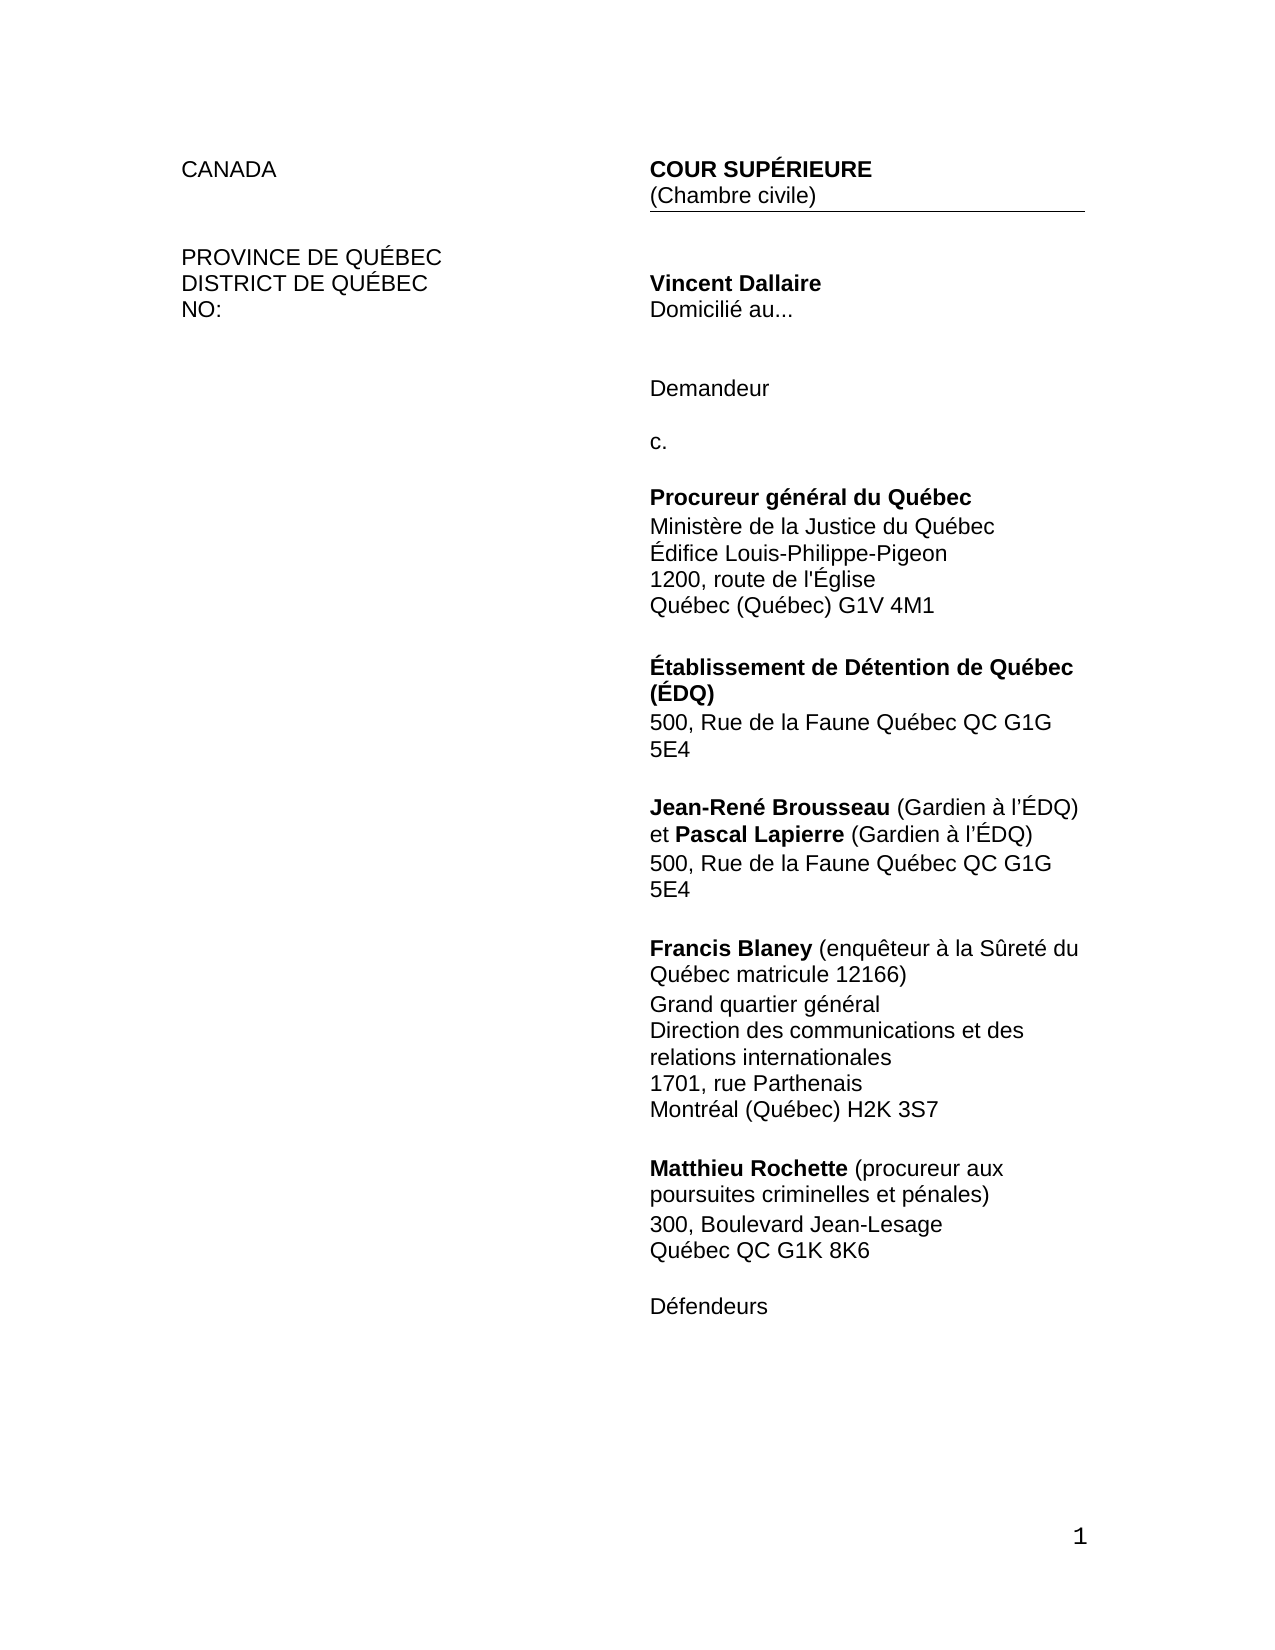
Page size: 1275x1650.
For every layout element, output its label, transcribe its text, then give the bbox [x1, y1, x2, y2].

table_cell [638, 1266, 1097, 1293]
table_cell [638, 402, 1097, 428]
table_cell Demandeur [638, 375, 1097, 402]
table_cell [169, 481, 637, 1266]
table_cell [169, 1293, 637, 1319]
table_header COUR SUPÉRIEURE (Chambre civile) [638, 150, 1097, 217]
table_cell Défendeurs [638, 1293, 1097, 1319]
table_cell [169, 217, 637, 244]
table_cell [638, 244, 1097, 270]
table_cell [169, 1266, 637, 1293]
table_cell [169, 1319, 637, 1346]
table_header CANADA [169, 150, 637, 217]
table_cell c. [638, 428, 1097, 481]
table_cell [638, 349, 1097, 375]
table_cell [169, 402, 637, 428]
table_cell [169, 428, 637, 481]
table_cell Vincent Dallaire Domicilié au... [638, 270, 1097, 349]
table_cell [638, 1319, 1097, 1346]
table_cell PROVINCE DE QUÉBEC [169, 244, 637, 270]
table_cell [638, 217, 1097, 244]
table_cell Procureur général du Québec Ministère de la Justice du Québec Édifice Louis-Philippe-Pigeon 1200, route de l'Église Québec (Québec) G1V 4M1 Établissement de Détention de Québec (ÉDQ) 500, Rue de la Faune Québec QC G1G 5E4 Jean-René Brousseau (Gardien à l’ÉDQ) et Pascal Lapierre (Gardien à l’ÉDQ) 500, Rue de la Faune Québec QC G1G 5E4 Francis Blaney (enquêteur à la Sûreté du Québec matricule 12166) Grand quartier général Direction des communications et des relations internationales 1701, rue Parthenais Montréal (Québec) H2K 3S7 Matthieu Rochette (procureur aux poursuites criminelles et pénales) 300, Boulevard Jean-Lesage Québec QC G1K 8K6 [638, 481, 1097, 1266]
table_cell [169, 375, 637, 402]
table_cell [169, 349, 637, 375]
table_cell DISTRICT DE QUÉBEC NO: [169, 270, 637, 349]
